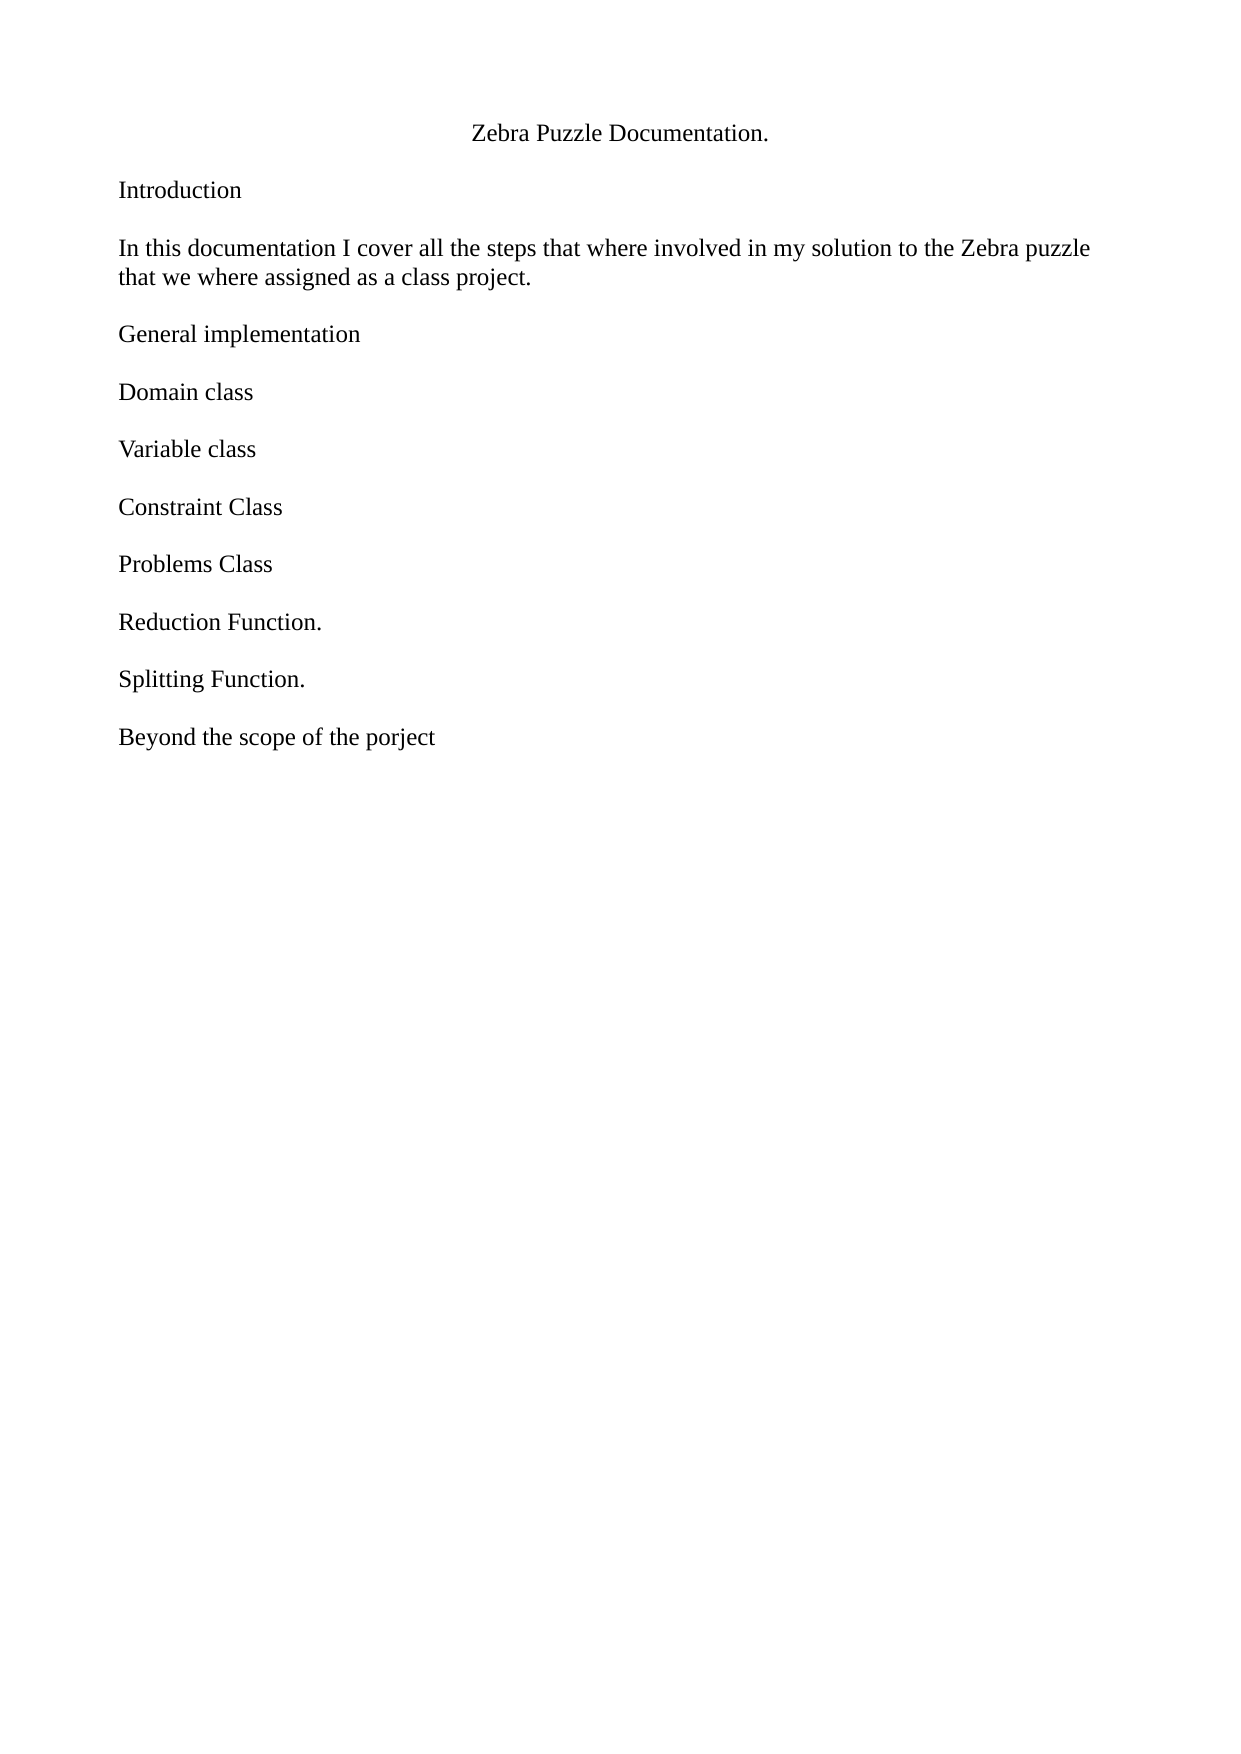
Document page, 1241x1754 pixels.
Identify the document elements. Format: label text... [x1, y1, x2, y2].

text General implementation [118, 319, 1122, 348]
text Reduction Function. [118, 607, 1122, 636]
text Variable class [118, 434, 1122, 463]
text Zebra Puzzle Documentation. [118, 118, 1122, 147]
text In this documentation I cover all the steps that where involved in my solution to the Zebra puzzle that we where assigned as a class project. [118, 233, 1122, 291]
text Splitting Function. [118, 664, 1122, 693]
text Problems Class [118, 549, 1122, 578]
text Introduction [118, 176, 1122, 204]
text Domain class [118, 377, 1122, 406]
text Constraint Class [118, 492, 1122, 521]
text Beyond the scope of the porject [118, 722, 1122, 751]
